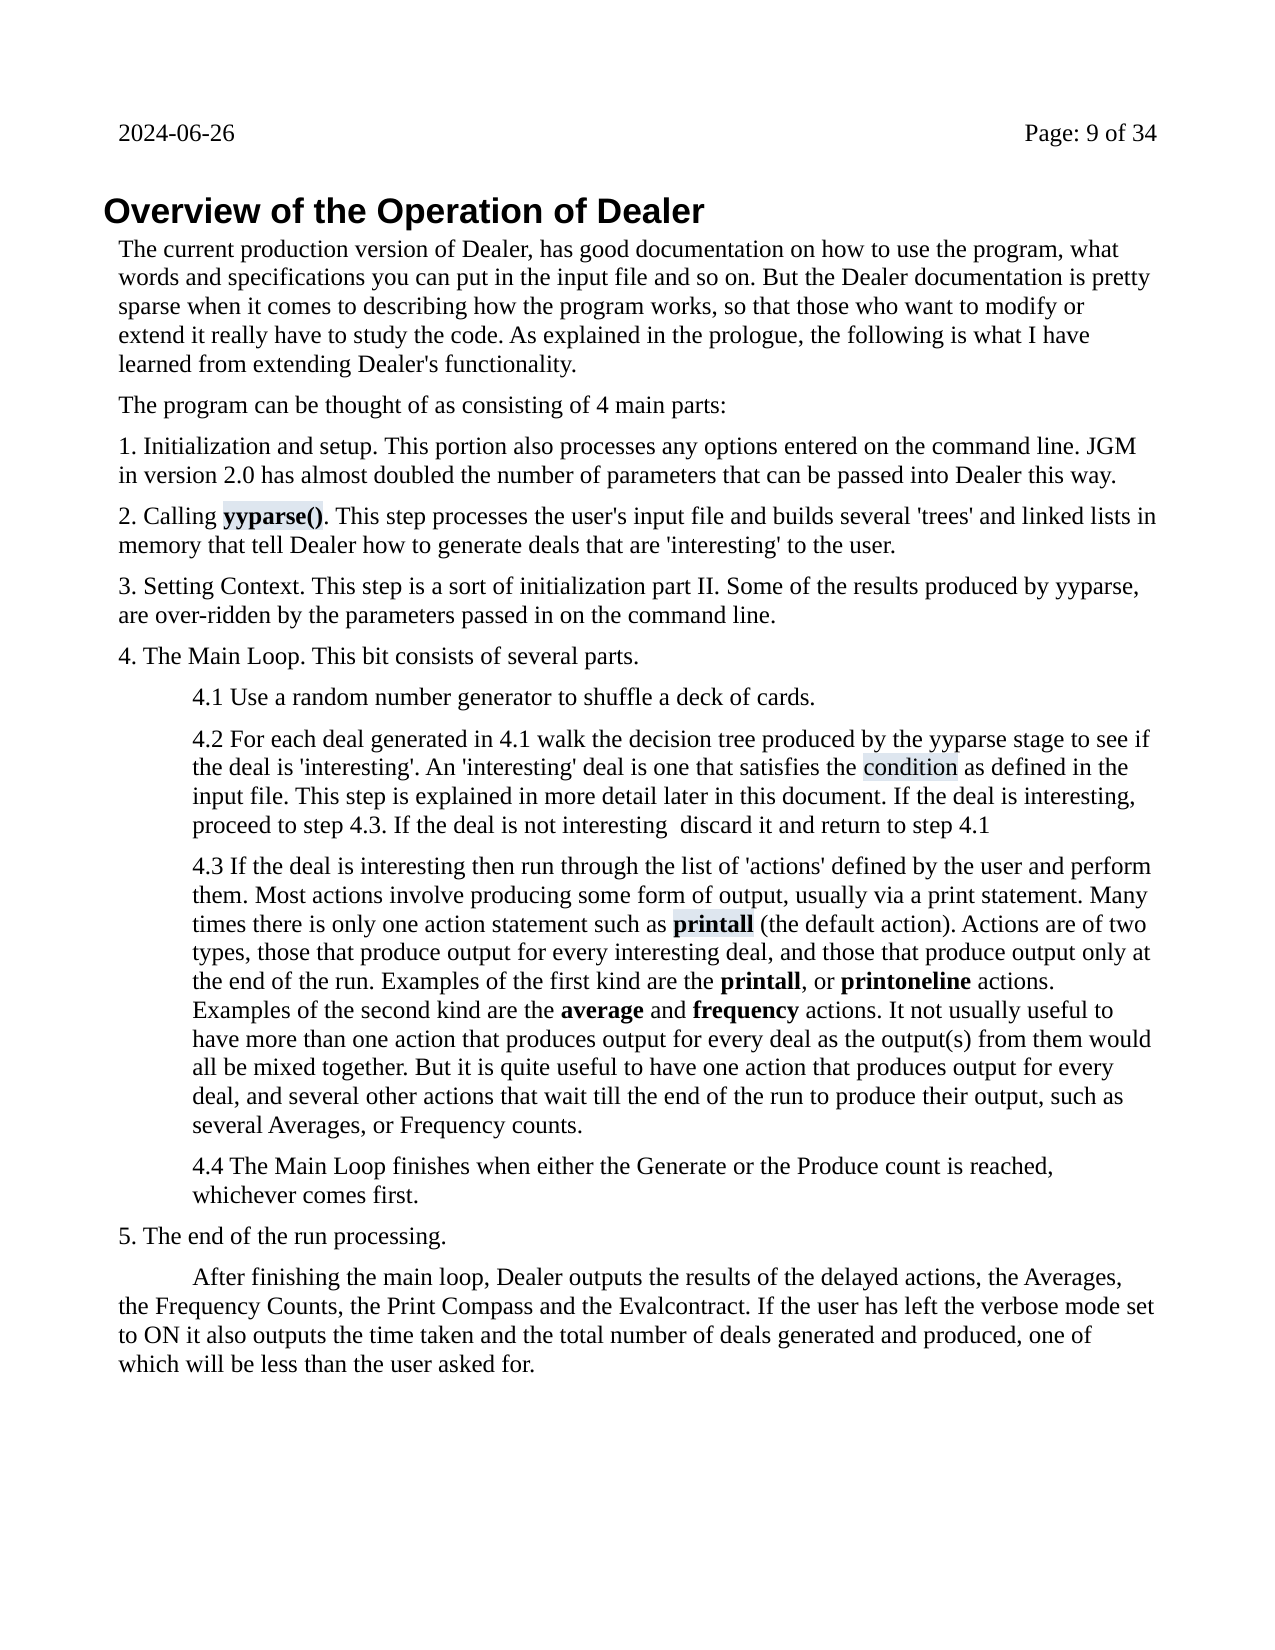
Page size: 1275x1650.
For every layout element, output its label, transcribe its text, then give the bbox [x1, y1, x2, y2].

text 4.1 Use a random number generator to shuffle a deck of cards. [192, 682, 1157, 711]
text 4.2 For each deal generated in 4.1 walk the decision tree produced by the yyparse stage to see if the deal is 'interesting'. An 'interesting' deal is one that satisfies the condition as defined in the input file. This step is explained in more detail later in this document. If the deal is interesting, proceed to step 4.3. If the deal is not interesting discard it and return to step 4.1 [192, 724, 1157, 839]
text The program can be thought of as consisting of 4 main parts: [118, 390, 1157, 419]
text 4.4 The Main Loop finishes when either the Generate or the Produce count is reached, whichever comes first. [192, 1151, 1157, 1209]
text 4. The Main Loop. This bit consists of several parts. [118, 641, 1157, 670]
text 4.3 If the deal is interesting then run through the list of 'actions' defined by the user and perform them. Most actions involve producing some form of output, usually via a print statement. Many times there is only one action statement such as printall (the default action). Actions are of two types, those that produce output for every interesting deal, and those that produce output only at the end of the run. Examples of the first kind are the printall, or printoneline actions. Examples of the second kind are the average and frequency actions. It not usually useful to have more than one action that produces output for every deal as the output(s) from them would all be mixed together. But it is quite useful to have one action that produces output for every deal, and several other actions that wait till the end of the run to produce their output, such as several Averages, or Frequency counts. [192, 851, 1157, 1139]
text 1. Initialization and setup. This portion also processes any options entered on the command line. JGM in version 2.0 has almost doubled the number of parameters that can be passed into Dealer this way. [118, 431, 1157, 489]
text 5. The end of the run processing. [118, 1221, 1157, 1250]
subtitle Overview of the Operation of Dealer [103, 190, 1157, 231]
text After finishing the main loop, Dealer outputs the results of the delayed actions, the Averages, the Frequency Counts, the Print Compass and the Evalcontract. If the user has left the verbose mode set to ON it also outputs the time taken and the total number of deals generated and produced, one of which will be less than the user asked for. [118, 1262, 1157, 1377]
text 2. Calling yyparse(). This step processes the user's input file and builds several 'trees' and linked lists in memory that tell Dealer how to generate deals that are 'interesting' to the user. [118, 501, 1157, 559]
text The current production version of Dealer, has good documentation on how to use the program, what words and specifications you can put in the input file and so on. But the Dealer documentation is pretty sparse when it comes to describing how the program works, so that those who want to modify or extend it really have to study the code. As explained in the prologue, the following is what I have learned from extending Dealer's functionality. [118, 234, 1157, 377]
text 3. Setting Context. This step is a sort of initialization part II. Some of the results produced by yyparse, are over-ridden by the parameters passed in on the command line. [118, 571, 1157, 629]
